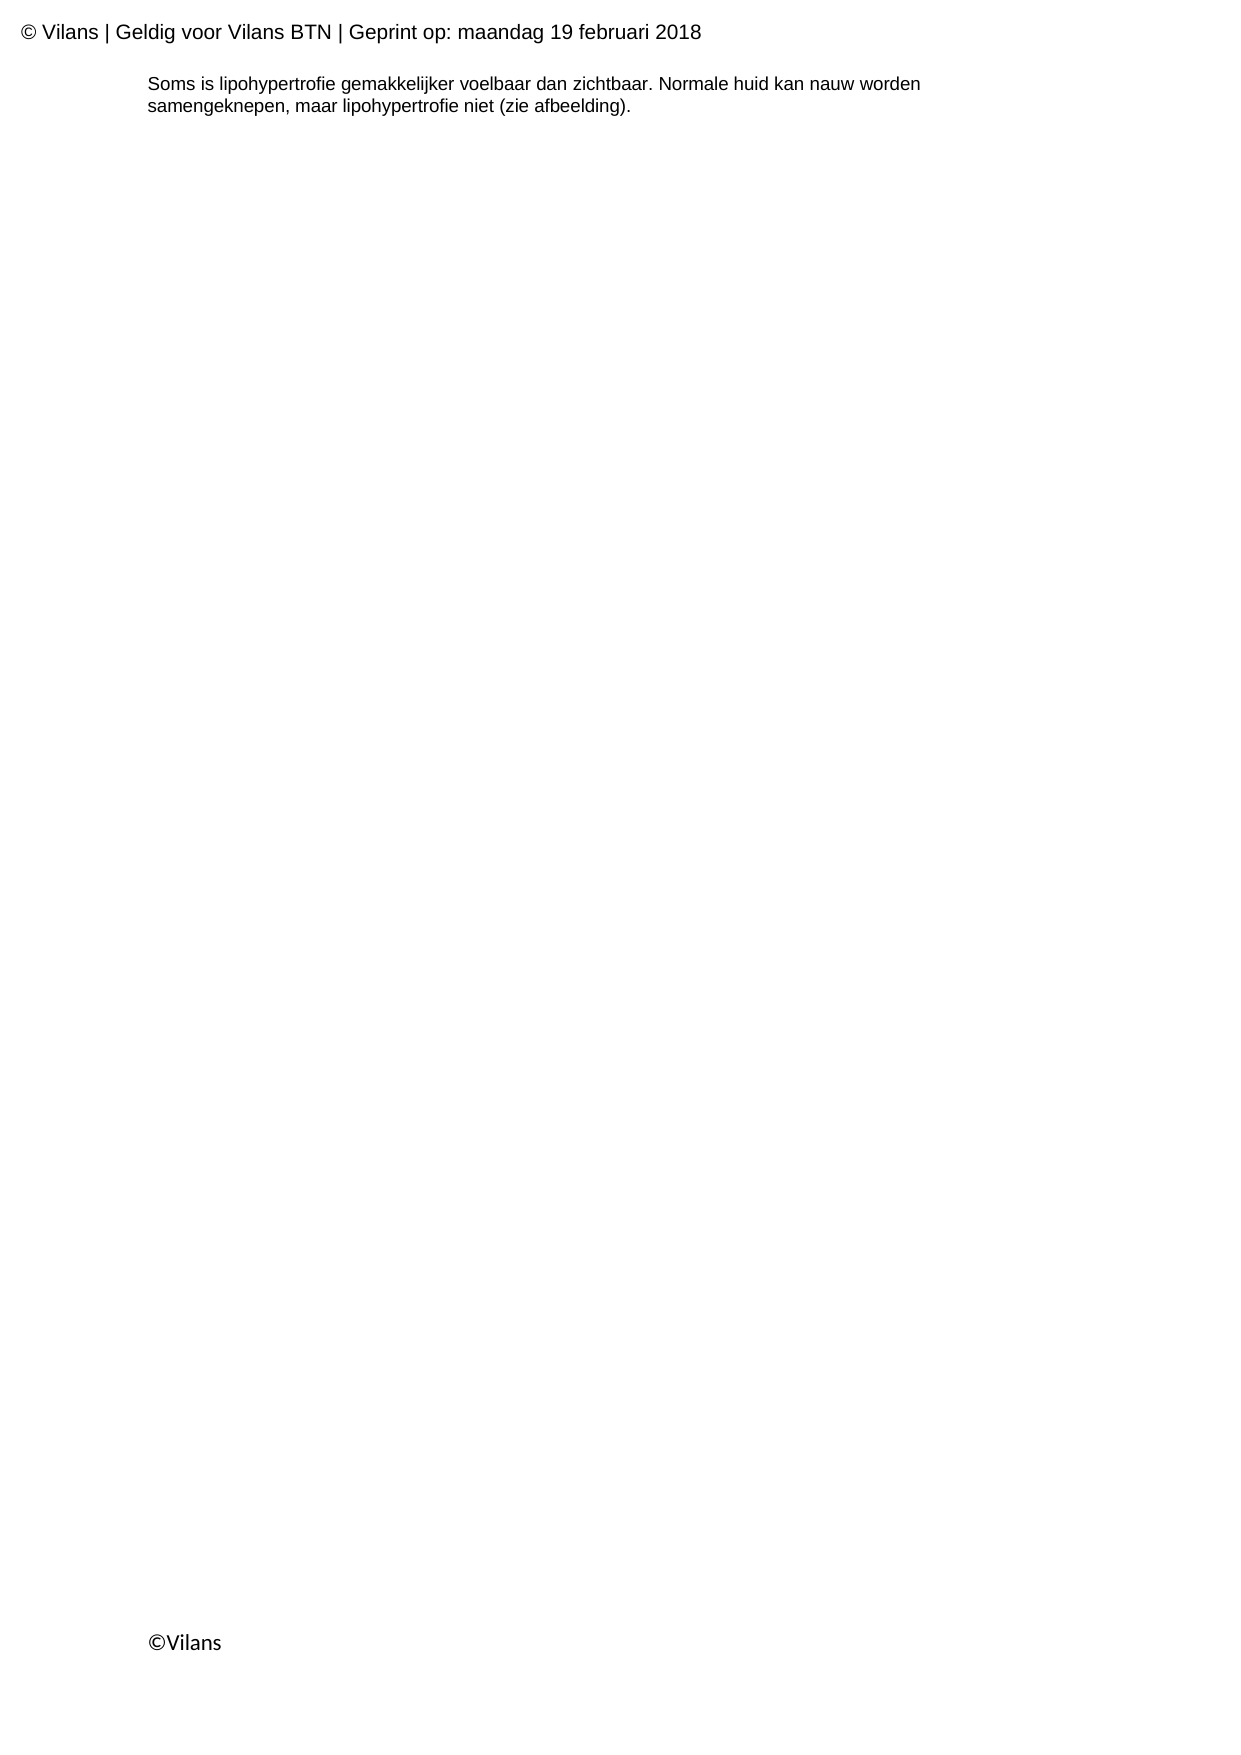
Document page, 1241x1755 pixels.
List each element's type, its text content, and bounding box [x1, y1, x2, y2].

text Soms is lipohypertrofie gemakkelijker voelbaar dan zichtbaar. Normale huid kan nauw worden samengeknepen, maar lipohypertrofie niet (zie afbeelding). [147, 73, 1059, 116]
